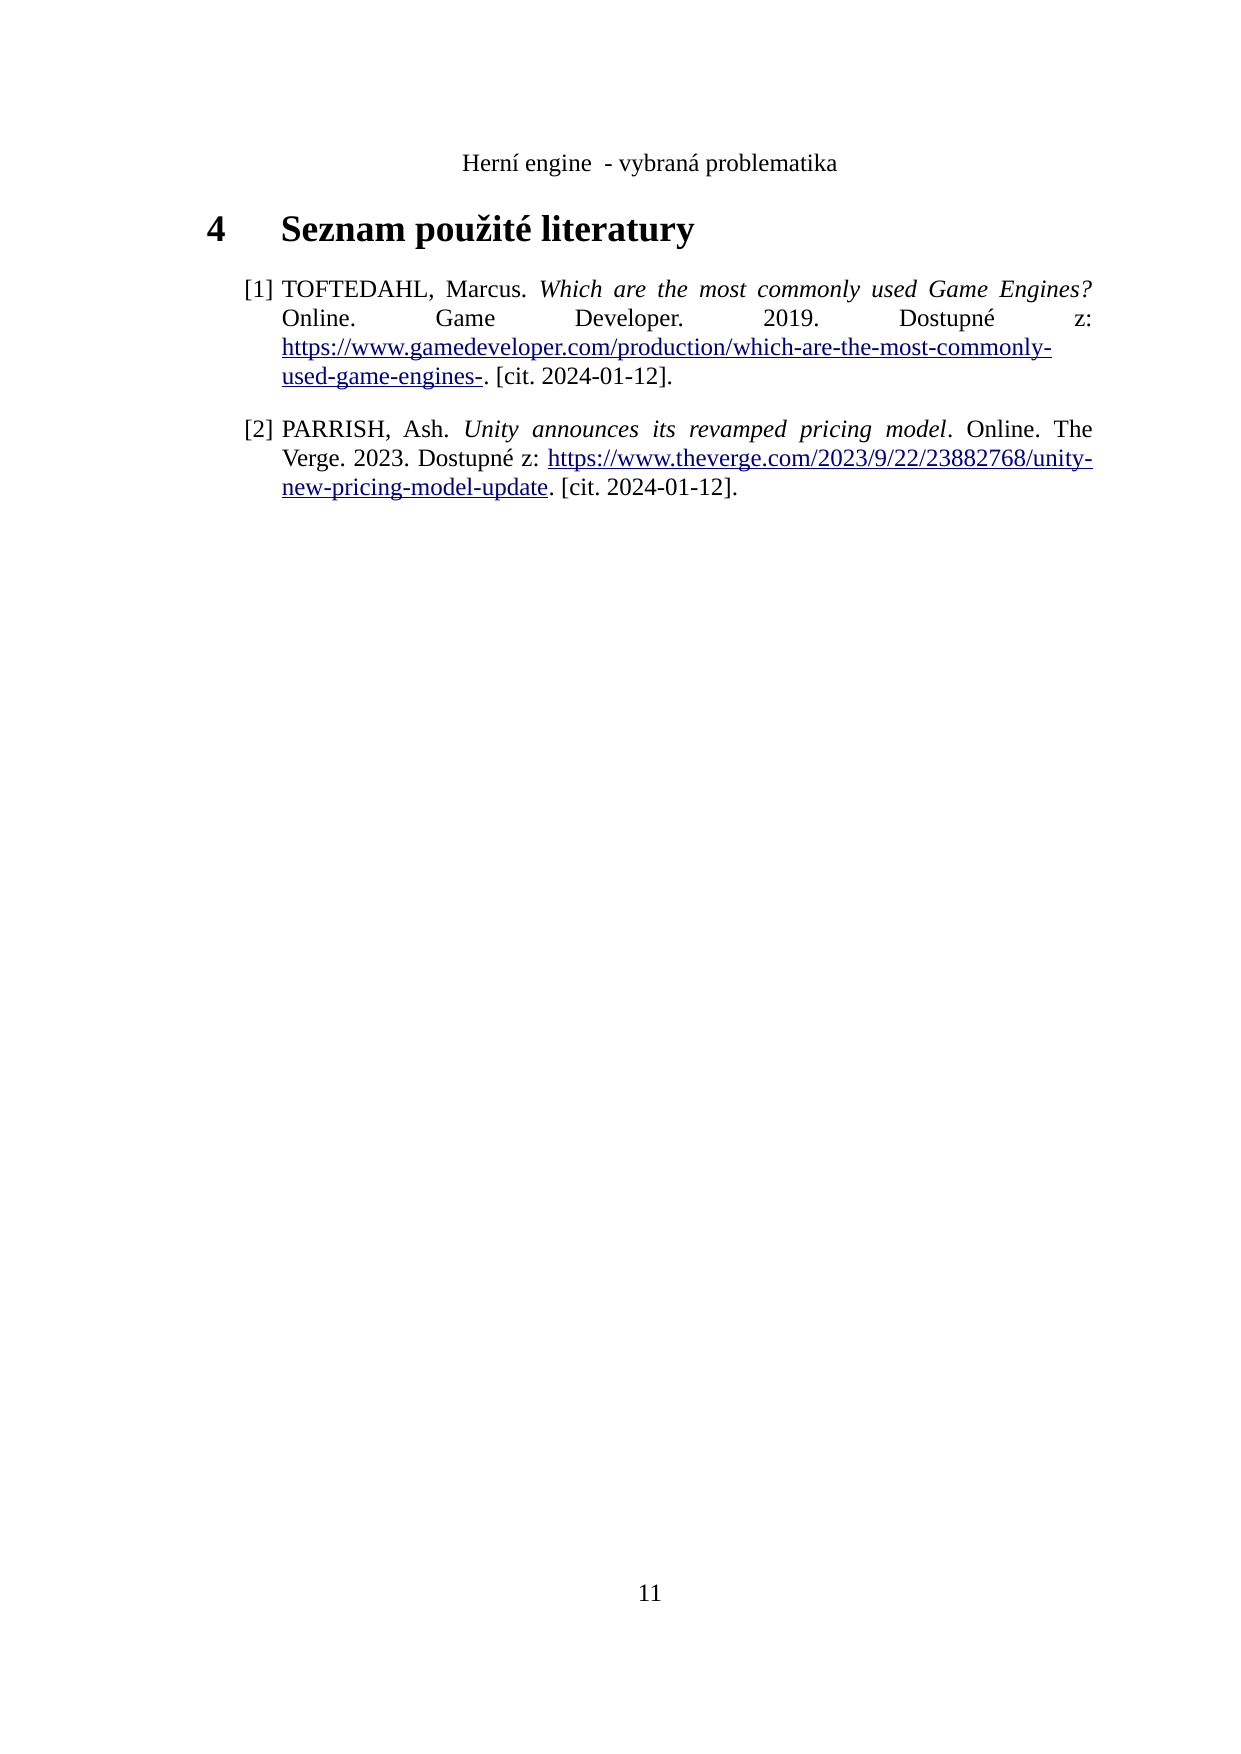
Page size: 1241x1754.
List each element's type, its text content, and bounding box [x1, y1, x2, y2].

subtitle Seznam použité literatury [207, 207, 1093, 250]
list PARRISH, Ash. Unity announces its revamped pricing model. Online. The Verge. 2023. Dostupné z: https://www.theverge.com/2023/9/22/23882768/unity-new-pricing-model-update. [cit. 2024-01-12]. [244, 414, 1093, 501]
list TOFTEDAHL, Marcus. Which are the most commonly used Game Engines? Online. Game Developer. 2019. Dostupné z: https://www.gamedeveloper.com/production/which-are-the-most-commonly-used-game-engines-. [cit. 2024-01-12]. [244, 274, 1093, 389]
